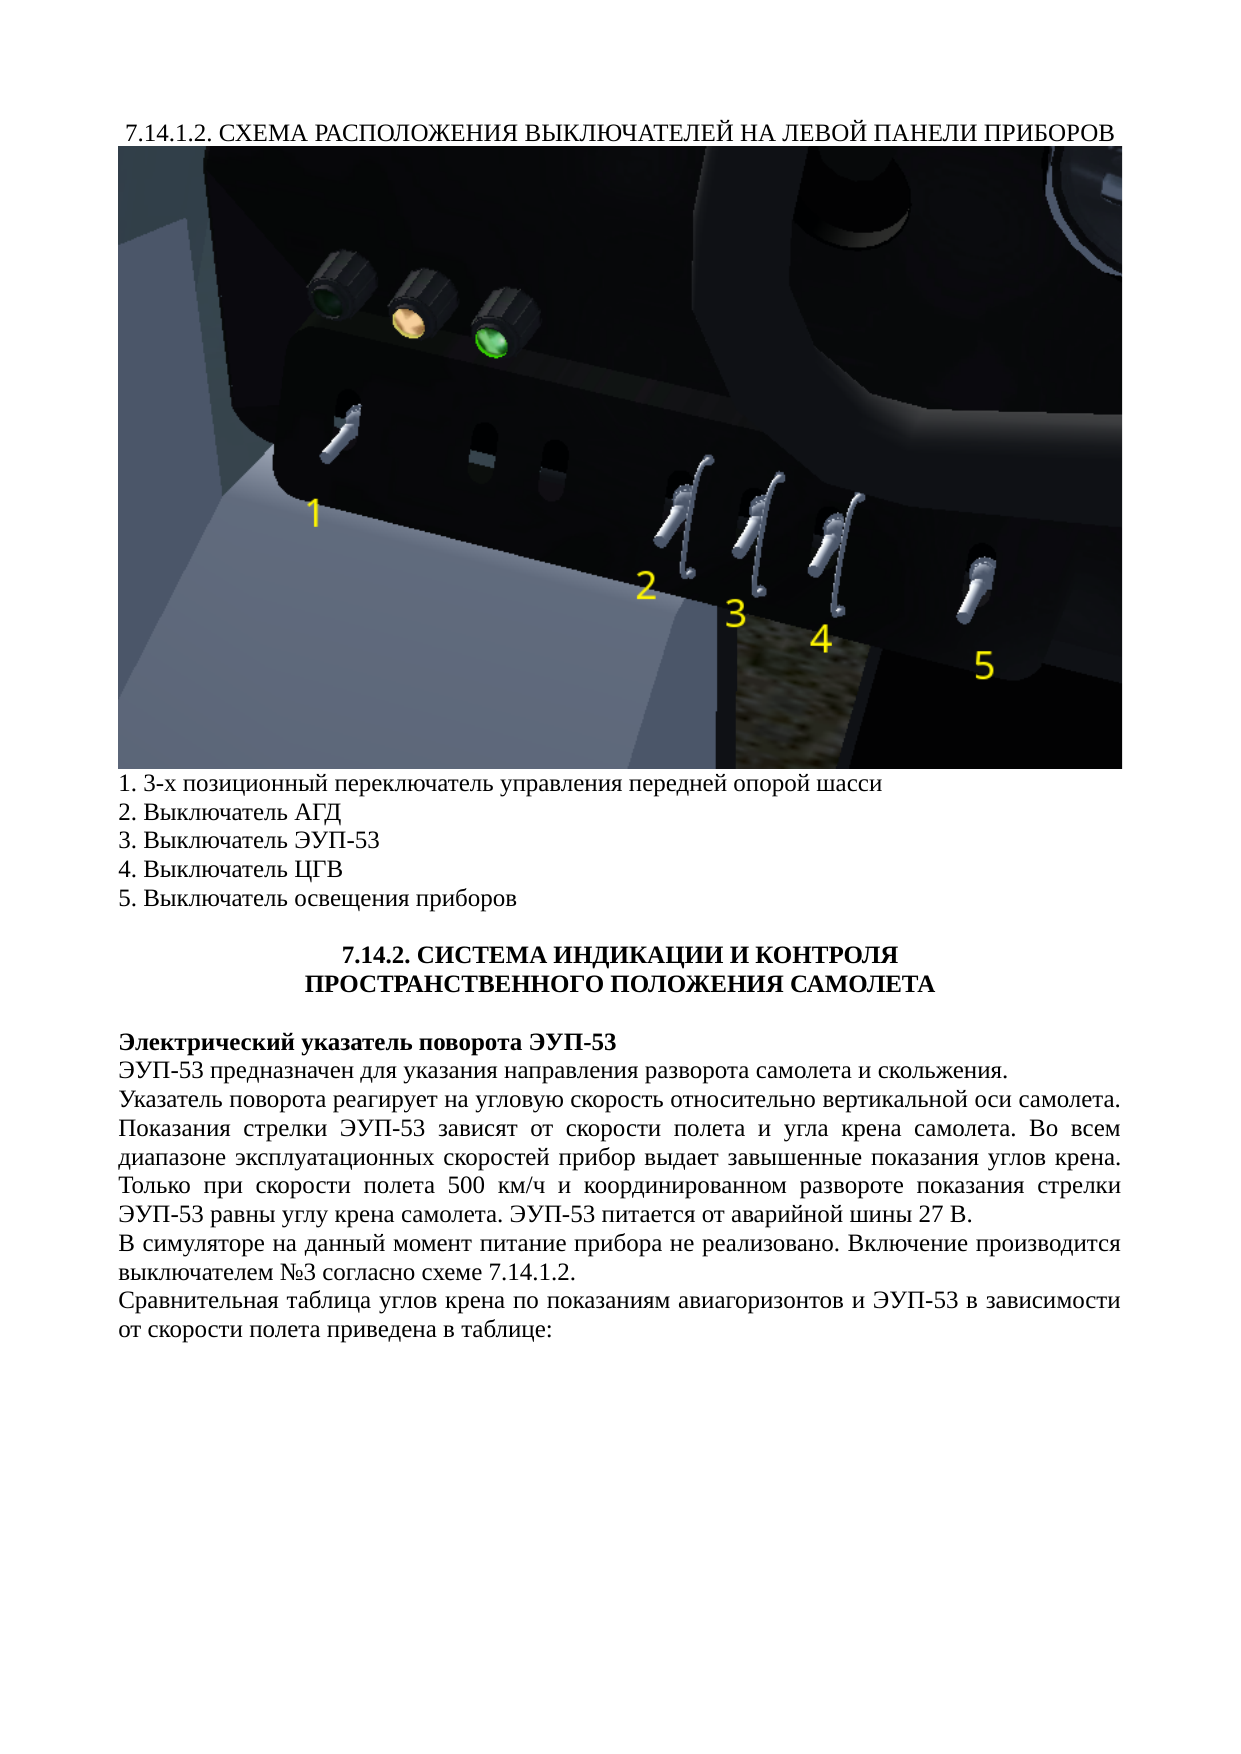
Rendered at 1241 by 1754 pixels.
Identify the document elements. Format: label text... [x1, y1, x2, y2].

text 3. Выключатель ЭУП-53 [118, 826, 1122, 854]
text 7.14.2. СИСТЕМА ИНДИКАЦИИ И КОНТРОЛЯ [118, 941, 1122, 969]
text Указатель поворота реагирует на угловую скорость относительно вертикальной оси самолета. Показания стрелки ЭУП-53 зависят от скорости полета и угла крена самолета. Во всем диапазоне эксплуатационных скоростей прибор выдает завышенные показания углов крена. Только при скорости полета 500 км/ч и координированном развороте показания стрелки ЭУП-53 равны углу крена самолета. ЭУП-53 питается от аварийной шины 27 В. [118, 1084, 1122, 1228]
text ЭУП-53 предназначен для указания направления разворота самолета и скольжения. [118, 1056, 1122, 1084]
text 5. Выключатель освещения приборов [118, 883, 1122, 912]
text Сравнительная таблица углов крена по показаниям авиагоризонтов и ЭУП-53 в зависимости от скорости полета приведена в таблице: [118, 1286, 1122, 1343]
text В симуляторе на данный момент питание прибора не реализовано. Включение производится выключателем №3 согласно схеме 7.14.1.2. [118, 1228, 1122, 1286]
picture [118, 146, 1123, 769]
text 1. 3-х позиционный переключатель управления передней опорой шасси [118, 769, 1122, 797]
text 4. Выключатель ЦГВ [118, 854, 1122, 883]
text ПРОСТРАНСТВЕННОГО ПОЛОЖЕНИЯ САМОЛЕТА [118, 969, 1122, 998]
text Электрический указатель поворота ЭУП-53 [118, 1027, 1122, 1056]
text 7.14.1.2. СХЕМА РАСПОЛОЖЕНИЯ ВЫКЛЮЧАТЕЛЕЙ НА ЛЕВОЙ ПАНЕЛИ ПРИБОРОВ [118, 118, 1122, 146]
text 2. Выключатель АГД [118, 797, 1122, 826]
